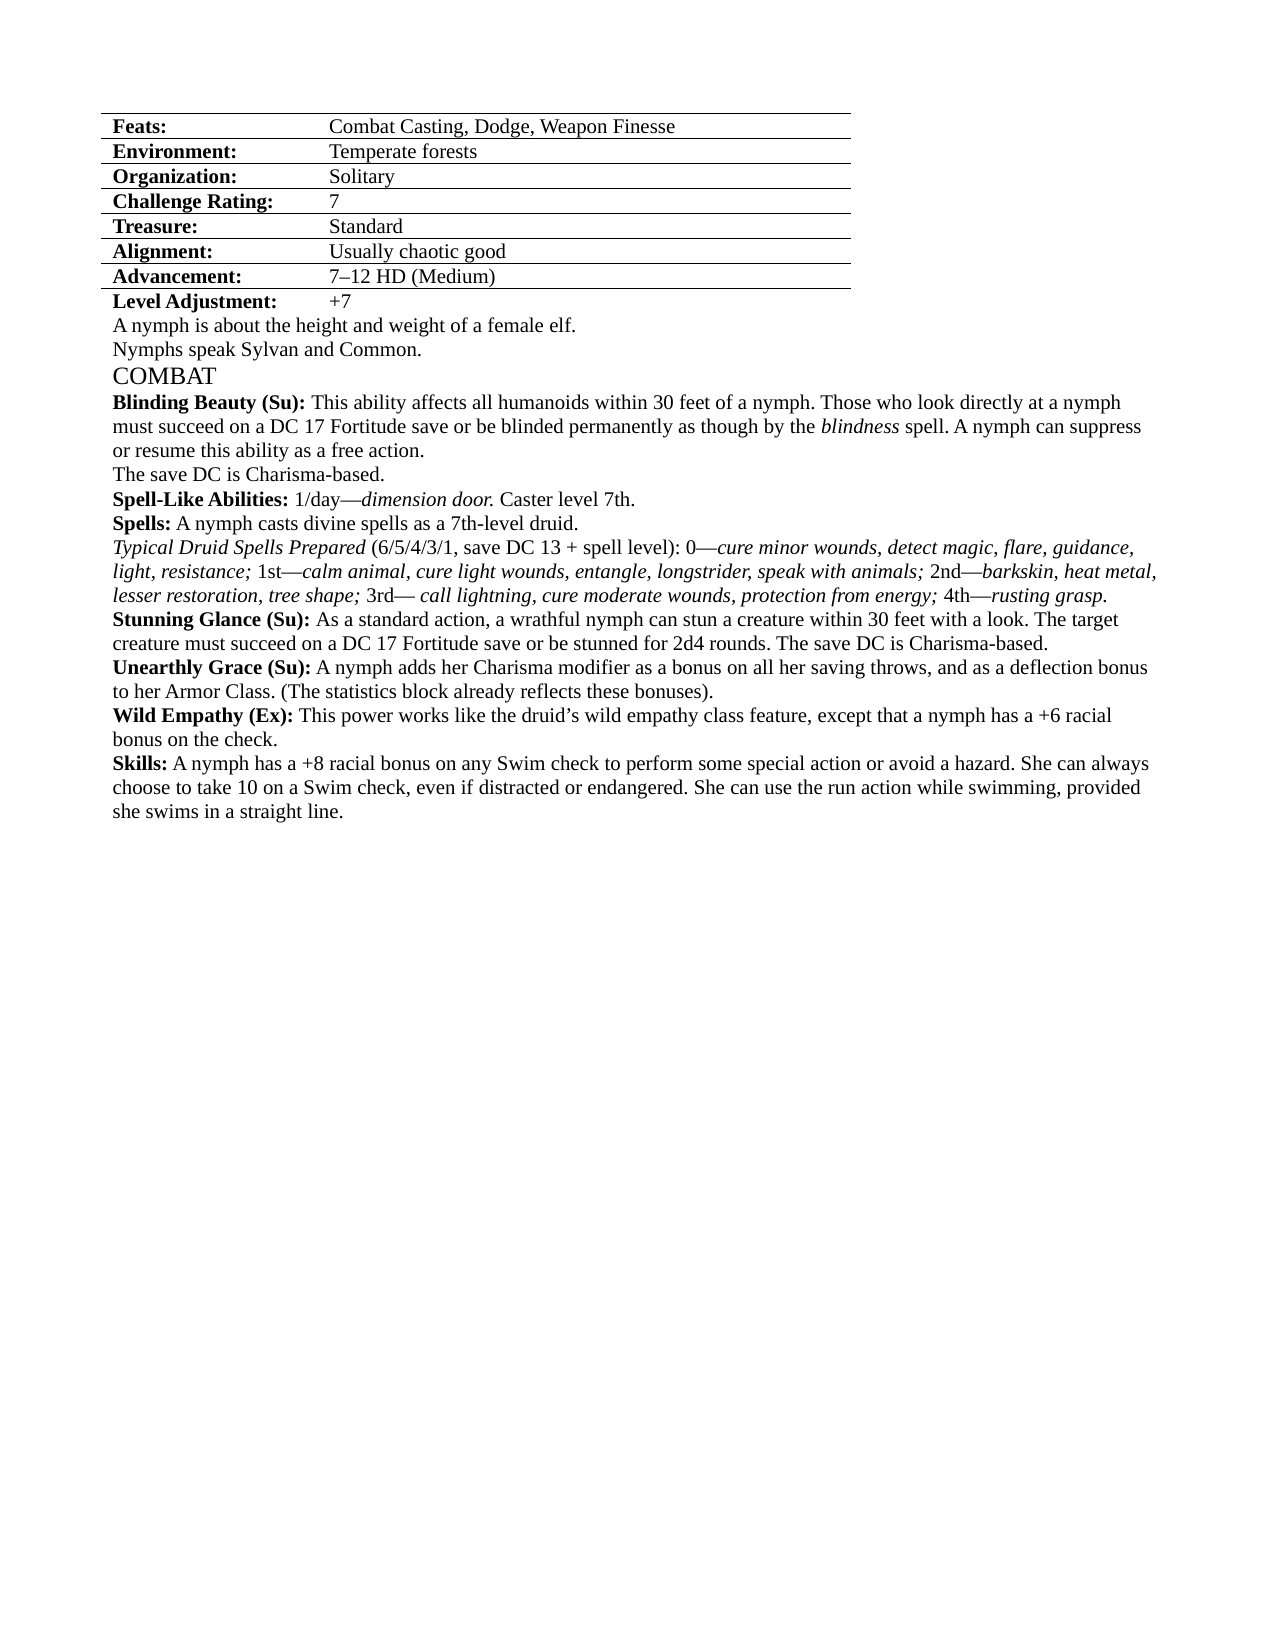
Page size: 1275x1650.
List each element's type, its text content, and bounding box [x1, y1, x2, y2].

table_cell Challenge Rating: [101, 189, 318, 213]
text A nymph is about the height and weight of a female elf. [112, 313, 1162, 337]
table_cell Temperate forests [318, 139, 851, 163]
table_cell Environment: [101, 139, 318, 163]
table_cell +7 [318, 289, 851, 313]
table_cell Advancement: [101, 264, 318, 288]
table_cell Solitary [318, 164, 851, 188]
text Spells: A nymph casts divine spells as a 7th-level druid. [112, 511, 1162, 534]
text Blinding Beauty (Su): This ability affects all humanoids within 30 feet of a nymph. Those who look directly at a nymph must succeed on a DC 17 Fortitude save or be blinded permanently as though by the blindness spell. A nymph can suppress or resume this ability as a free action. [112, 390, 1162, 462]
text The save DC is Charisma-based. [112, 462, 1162, 486]
text Unearthly Grace (Su): A nymph adds her Charisma modifier as a bonus on all her saving throws, and as a deflection bonus to her Armor Class. (The statistics block already reflects these bonuses). [112, 655, 1162, 703]
text Wild Empathy (Ex): This power works like the druid’s wild empathy class feature, except that a nymph has a +6 racial bonus on the check. [112, 703, 1162, 751]
text Typical Druid Spells Prepared (6/5/4/3/1, save DC 13 + spell level): 0—cure minor wounds, detect magic, flare, guidance, light, resistance; 1st—calm animal, cure light wounds, entangle, longstrider, speak with animals; 2nd—barkskin, heat metal, lesser restoration, tree shape; 3rd— call lightning, cure moderate wounds, protection from energy; 4th—rusting grasp. [112, 534, 1162, 607]
table_cell Feats: [101, 114, 318, 138]
text Stunning Glance (Su): As a standard action, a wrathful nymph can stun a creature within 30 feet with a look. The target creature must succeed on a DC 17 Fortitude save or be stunned for 2d4 rounds. The save DC is Charisma-based. [112, 607, 1162, 655]
table_cell Standard [318, 214, 851, 238]
table_cell Usually chaotic good [318, 239, 851, 263]
text Spell-Like Abilities: 1/day—dimension door. Caster level 7th. [112, 486, 1162, 511]
table_cell Organization: [101, 164, 318, 188]
text COMBAT [112, 361, 1162, 390]
text Skills: A nymph has a +8 racial bonus on any Swim check to perform some special action or avoid a hazard. She can always choose to take 10 on a Swim check, even if distracted or endangered. She can use the run action while swimming, provided she swims in a straight line. [112, 751, 1162, 823]
table_cell 7–12 HD (Medium) [318, 264, 851, 288]
table_cell 7 [318, 189, 851, 213]
table_cell Treasure: [101, 214, 318, 238]
table_cell Level Adjustment: [101, 289, 318, 313]
text Nymphs speak Sylvan and Common. [112, 337, 1162, 361]
table_cell Combat Casting, Dodge, Weapon Finesse [318, 114, 851, 138]
table_cell Alignment: [101, 239, 318, 263]
